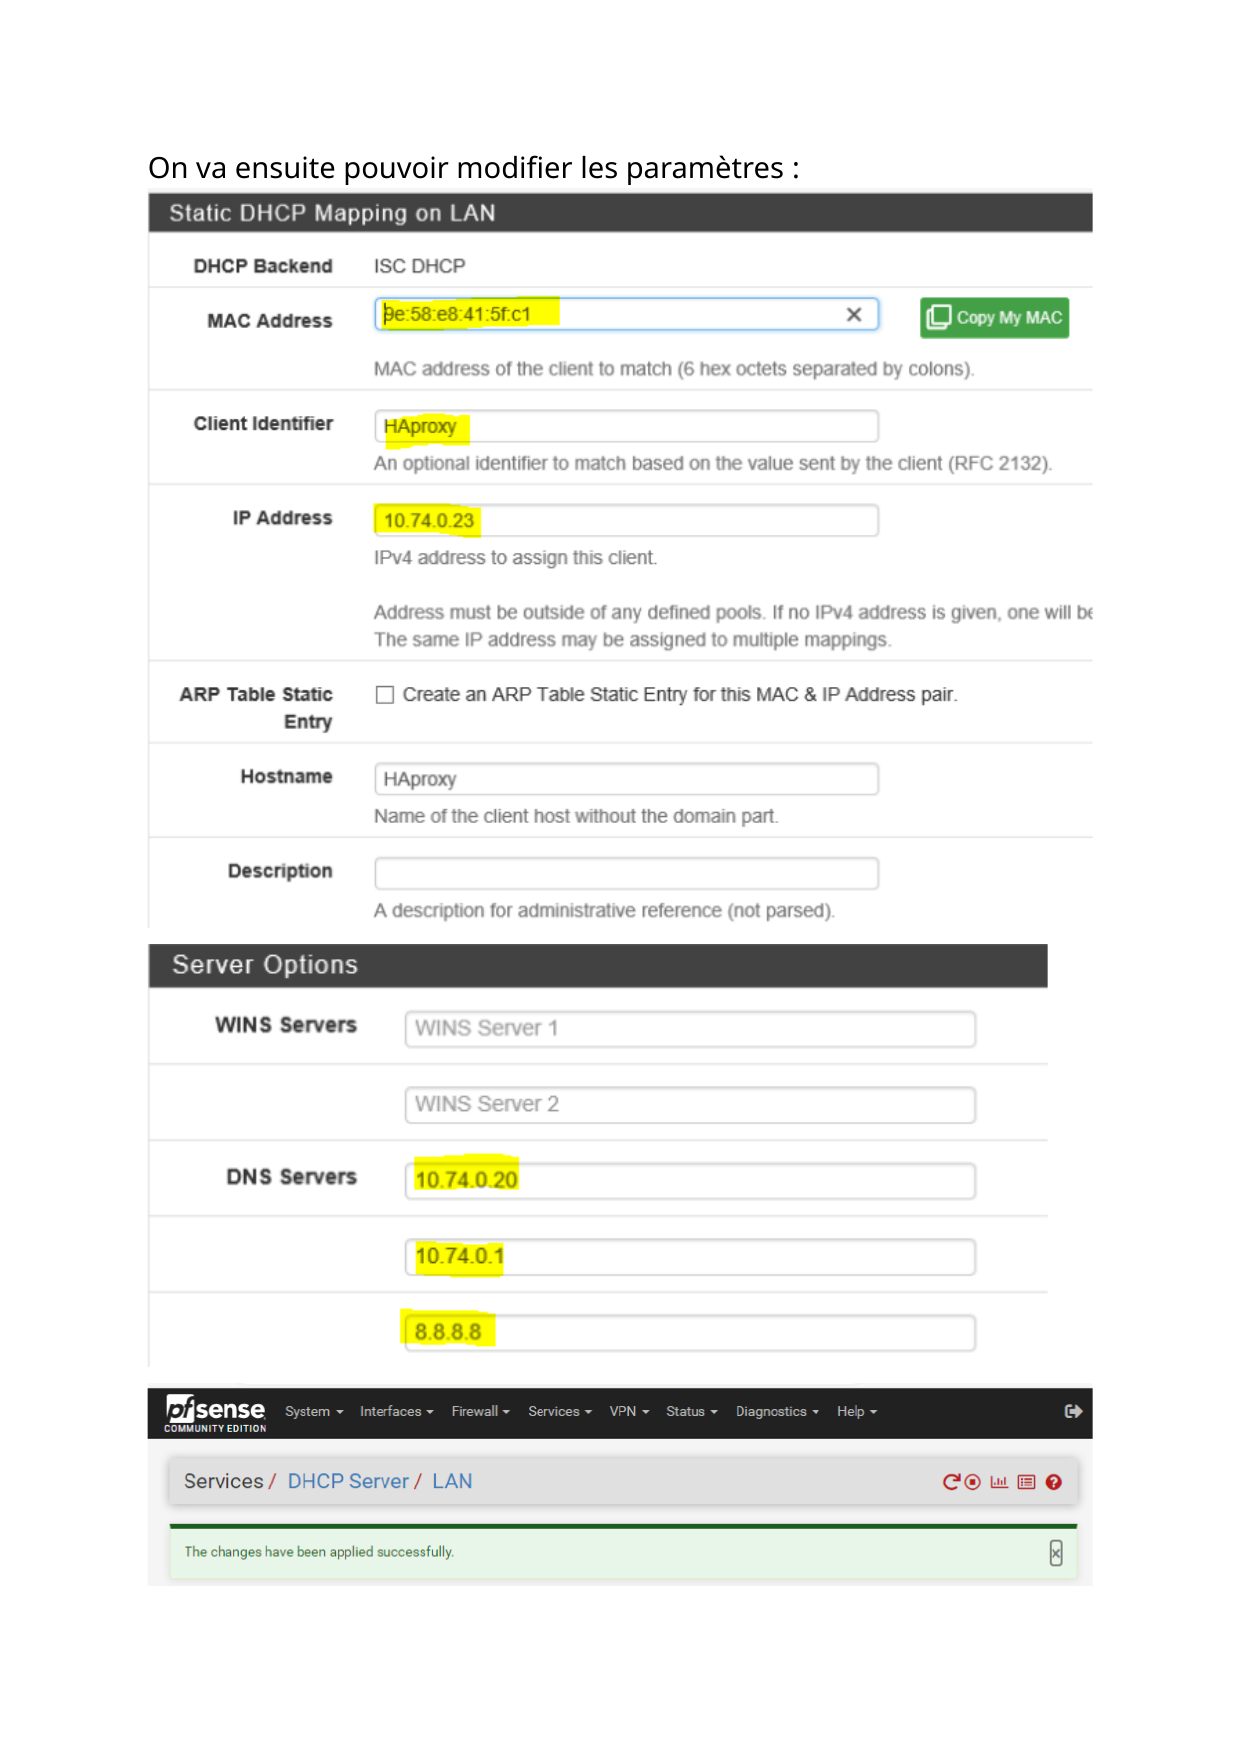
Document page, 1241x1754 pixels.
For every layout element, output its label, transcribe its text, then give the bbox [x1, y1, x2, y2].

text On va ensuite pouvoir modifier les paramètres : [148, 148, 1093, 188]
